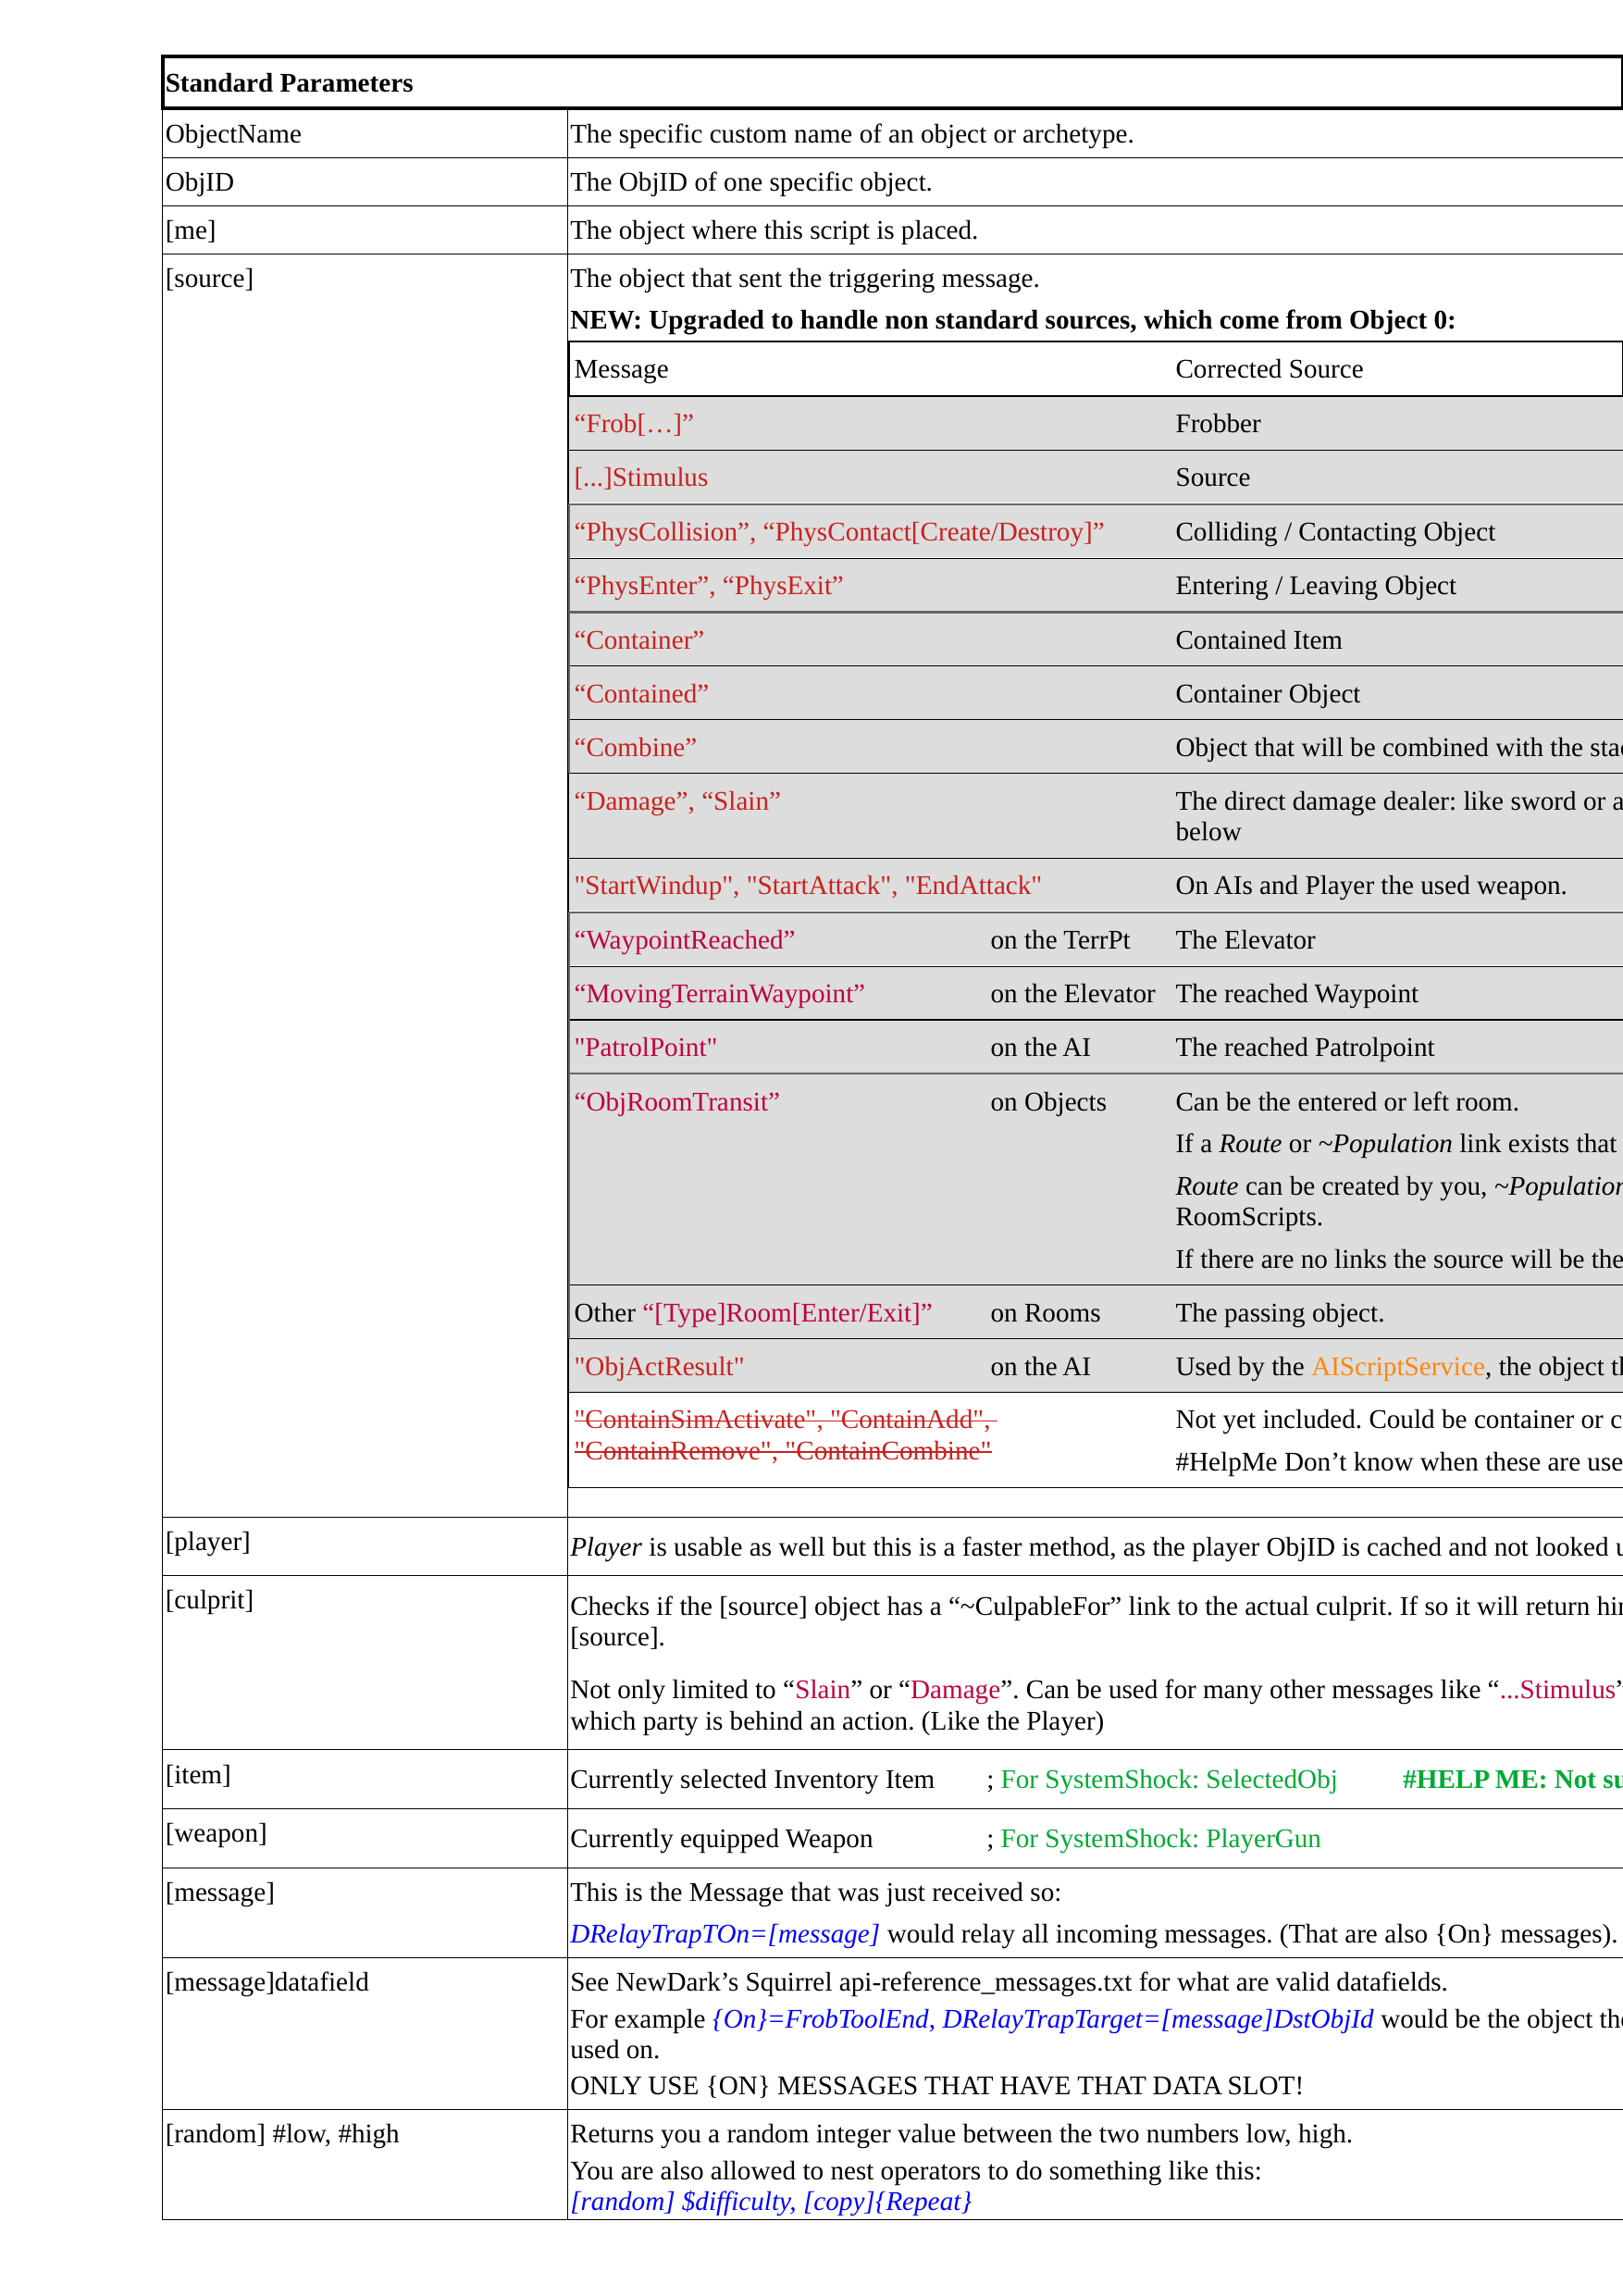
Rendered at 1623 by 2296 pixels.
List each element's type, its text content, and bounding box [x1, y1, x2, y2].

table_cell “Container” [570, 614, 1171, 665]
table_cell “Combine” [570, 720, 1171, 773]
table_cell The reached Patrolpoint [1171, 1021, 1623, 1073]
table_cell [culprit] [163, 1576, 567, 1749]
table_cell “Frob[…]” [569, 397, 1171, 450]
table_cell "ContainSimActivate", "ContainAdd", "ContainRemove", "ContainCombine" [569, 1393, 1171, 1487]
table_cell The specific custom name of an object or archetype. [568, 110, 1623, 157]
table_cell Can be the entered or left room. If a Route or ~Population link exists that room will be chosen. Route can be created by you, ~Population is created by different RoomScripts. If there are no links the source will be the the entered room. [1171, 1074, 1623, 1285]
table_cell “PhysEnter”, “PhysExit” [570, 559, 1171, 611]
table_cell “Damage”, “Slain” [569, 774, 1171, 858]
table_cell “WaypointReached” on the TerrPt [570, 913, 1171, 965]
table_cell Entering / Leaving Object [1171, 559, 1623, 611]
table_cell Source [1171, 451, 1623, 503]
table_cell The passing object. [1171, 1285, 1623, 1338]
table_cell Returns you a random integer value between the two numbers low, high. You are also allowed to nest operators to do something like this: [random] $difficulty, [copy]{Repeat} [568, 2110, 1623, 2219]
table_cell ObjectName [163, 110, 567, 157]
table_cell On AIs and Player the used weapon. [1171, 859, 1623, 911]
table_cell [...]Stimulus [569, 451, 1171, 503]
table_cell Currently selected Inventory Item ; For SystemShock: SelectedObj #HELP ME: Not sure if these are correct. [568, 1750, 1623, 1808]
table_cell Contained Item [1171, 614, 1623, 665]
table_cell Colliding / Contacting Object [1171, 505, 1623, 557]
table_cell ObjID [163, 158, 567, 205]
table_header [567, 58, 1621, 105]
table_cell [message] [163, 1868, 567, 1957]
table_cell Frobber [1171, 397, 1623, 450]
table_cell The reached Waypoint [1171, 967, 1623, 1019]
table_cell Container Object [1171, 666, 1623, 719]
table_cell "PatrolPoint" on the AI [570, 1021, 1171, 1073]
table_cell Used by the AIScriptService, the object the AI interacted with. [1171, 1339, 1623, 1392]
table_cell Checks if the [source] object has a “~CulpableFor” link to the actual culprit. If so it will return him. If not behaves like [source]. Not only limited to “Slain” or “Damage”. Can be used for many other messages like “...Stimulus” or “PhysCollision” to see which party is behind an action. (Like the Player) [568, 1576, 1623, 1749]
table_cell Other “[Type]Room[Enter/Exit]” on Rooms [570, 1285, 1171, 1338]
table_cell “Contained” [570, 666, 1171, 719]
table_cell "StartWindup", "StartAttack", "EndAttack" [569, 859, 1171, 911]
table_cell [random] #low, #high [163, 2110, 567, 2219]
table_cell Player is usable as well but this is a faster method, as the player ObjID is cached and not looked up every time. [568, 1518, 1623, 1575]
table_cell See NewDark’s Squirrel api-reference_messages.txt for what are valid datafields. For example {On}=FrobToolEnd, DRelayTrapTarget=[message]DstObjId would be the object the tool (key for example) was used on. ONLY USE {ON} MESSAGES THAT HAVE THAT DATA SLOT! [568, 1958, 1623, 2109]
table_cell “ObjRoomTransit” on Objects [570, 1074, 1171, 1285]
table_cell Object that will be combined with the stack and to be deleted. [1171, 720, 1623, 773]
table_header Standard Parameters [165, 58, 567, 105]
table_cell The Elevator [1171, 913, 1623, 965]
table_cell The object where this script is placed. [568, 206, 1623, 253]
table_cell Not yet included. Could be container or contained object. #HelpMe Don’t know when these are used. [1171, 1393, 1623, 1487]
table_header Corrected Source [1171, 342, 1622, 395]
table_cell The object that sent the triggering message. NEW: Upgraded to handle non standard sources, which come from Object 0: [568, 254, 1623, 341]
table_cell [item] [163, 1750, 567, 1808]
table_cell [source] [163, 254, 567, 1517]
table_cell [weapon] [163, 1809, 567, 1868]
table_cell [player] [163, 1518, 567, 1575]
table_cell “MovingTerrainWaypoint” on the Elevator [570, 967, 1171, 1019]
table_cell [message]datafield [163, 1958, 567, 2109]
table_cell "ObjActResult" on the AI [569, 1339, 1171, 1392]
table_cell The direct damage dealer: like sword or arrow: Checkout [culprit] below [1171, 774, 1623, 858]
table_cell This is the Message that was just received so: DRelayTrapTOn=[message] would relay all incoming messages. (That are also {On} messages). [568, 1868, 1623, 1957]
table_cell “PhysCollision”, “PhysContact[Create/Destroy]” [570, 505, 1171, 557]
table_cell The ObjID of one specific object. [568, 158, 1623, 205]
table_header Message [570, 342, 1171, 395]
table_cell [me] [163, 206, 567, 253]
table_cell [568, 1488, 1623, 1517]
table_cell Currently equipped Weapon ; For SystemShock: PlayerGun [568, 1809, 1623, 1868]
